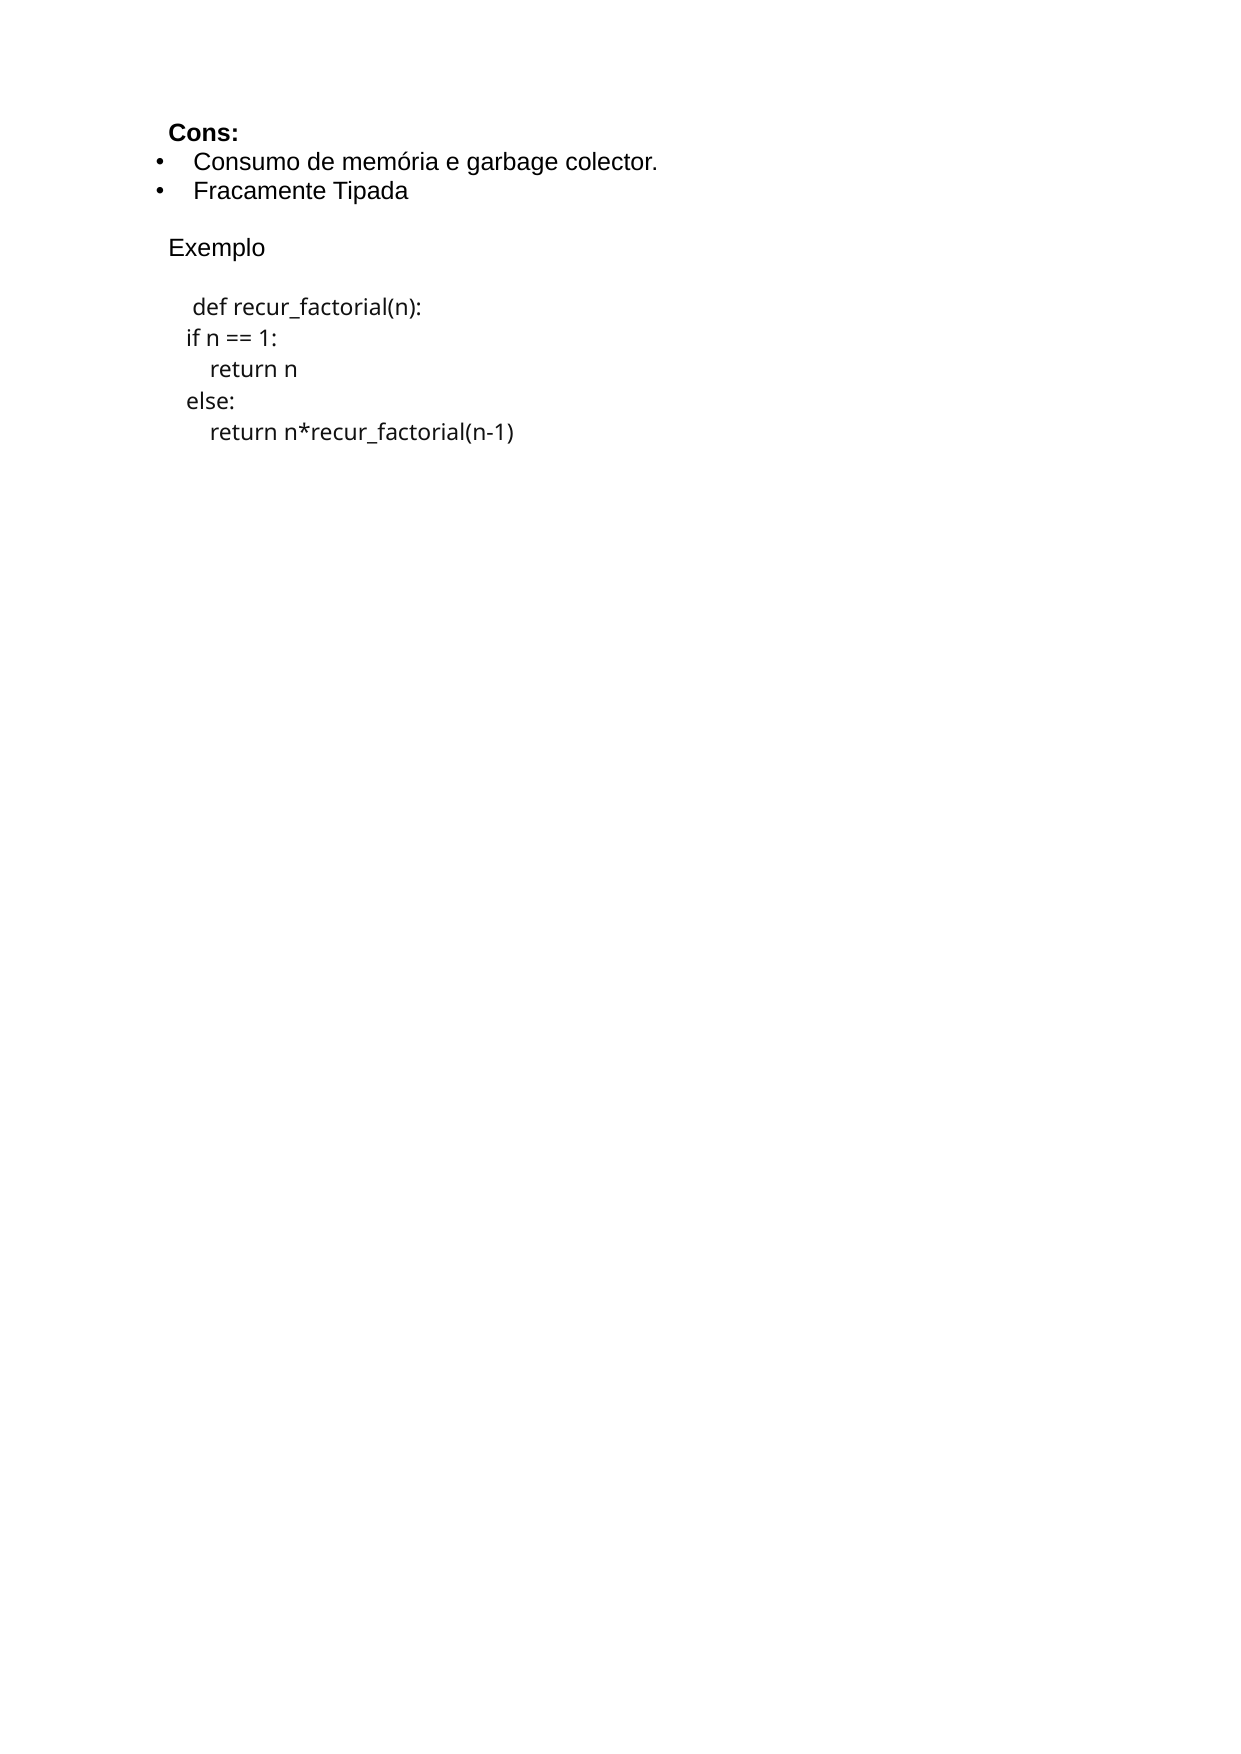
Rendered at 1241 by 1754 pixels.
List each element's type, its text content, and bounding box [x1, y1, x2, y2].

text Cons: [118, 118, 1122, 147]
text return n [118, 353, 1122, 384]
text if n == 1: [118, 322, 1122, 353]
list Fracamente Tipada [156, 176, 1122, 204]
text else: [118, 384, 1122, 416]
text return n*recur_factorial(n-1) [118, 416, 1122, 447]
text Exemplo [118, 233, 1122, 262]
list Consumo de memória e garbage colector. [156, 147, 1122, 176]
text def recur_factorial(n): [118, 291, 1122, 322]
